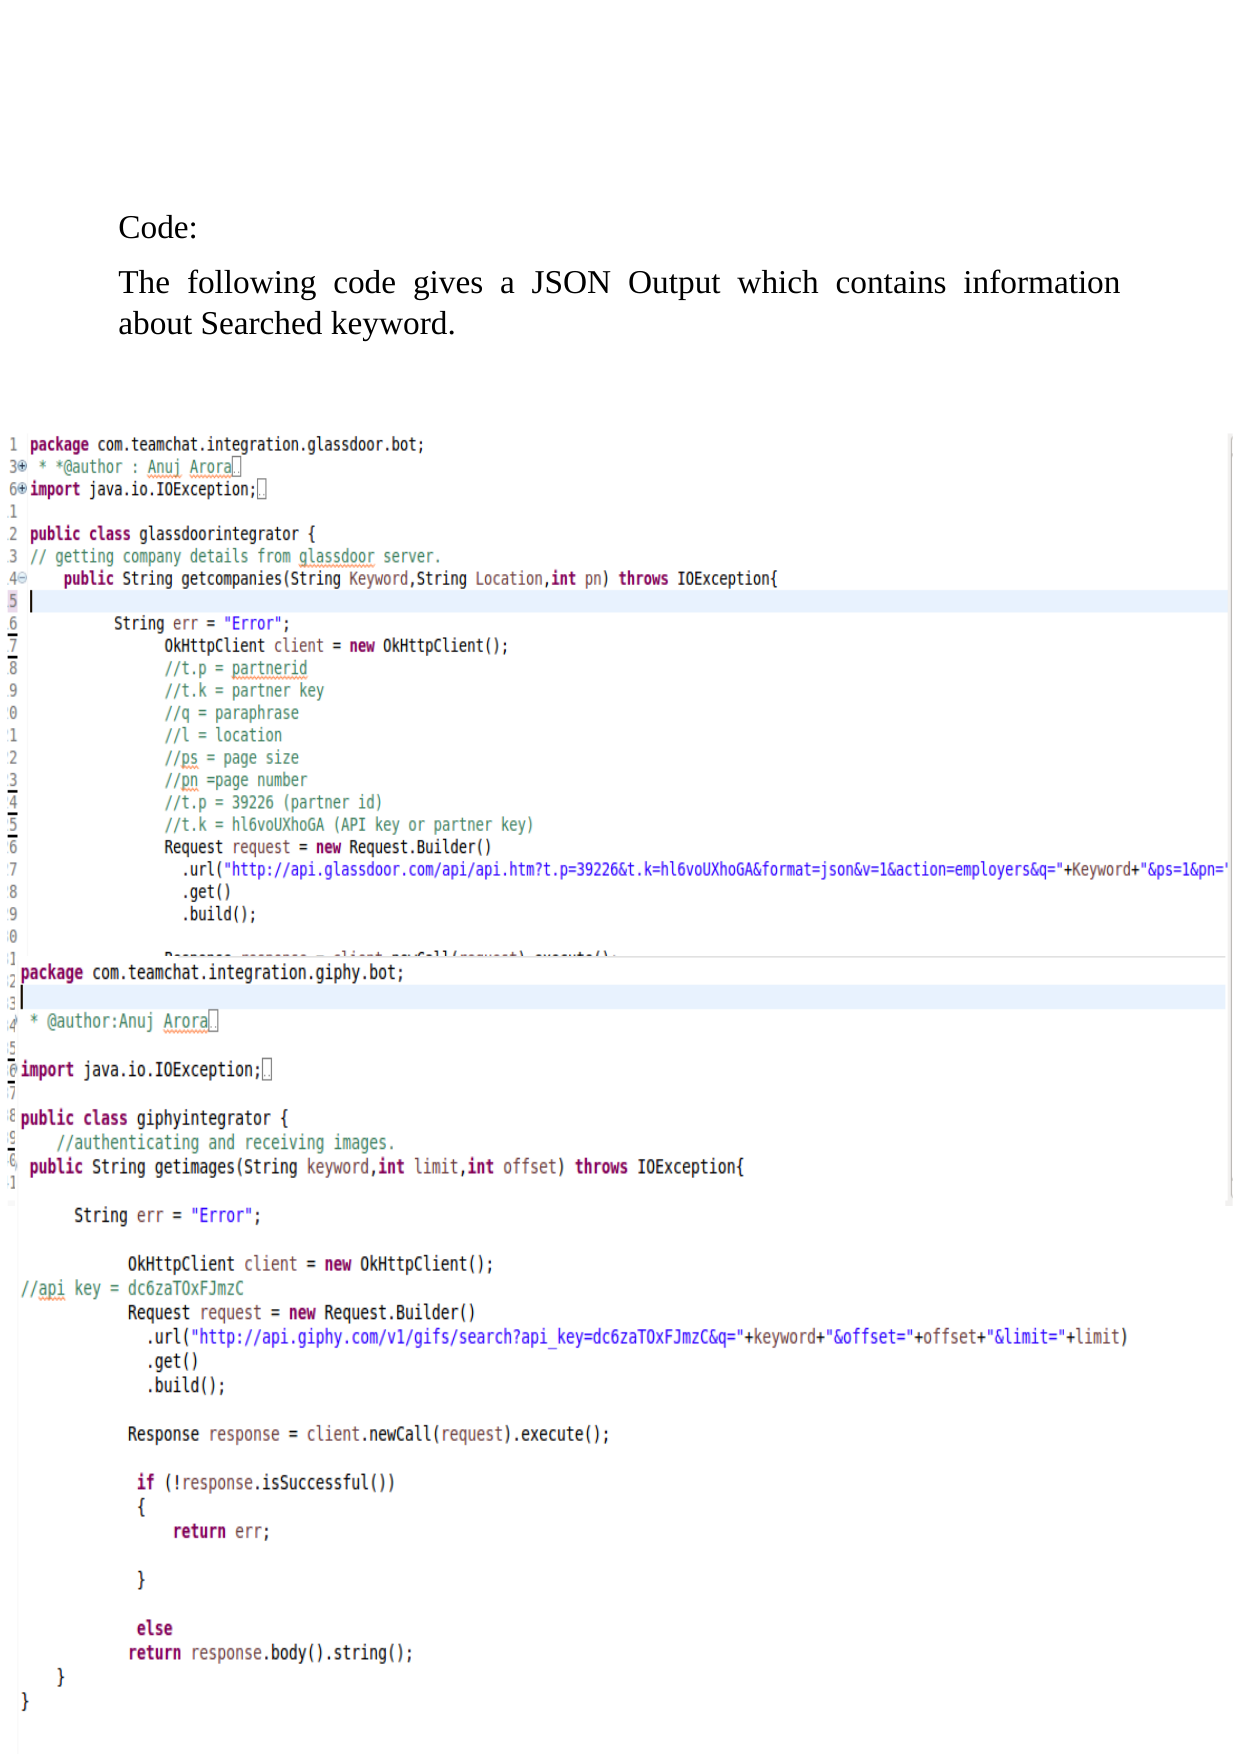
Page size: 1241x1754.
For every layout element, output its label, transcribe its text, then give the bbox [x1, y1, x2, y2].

picture [7, 431, 1233, 1754]
text The following code gives a JSON Output which contains information about Searched keyword. [118, 260, 1122, 341]
text Code: [118, 205, 1122, 245]
